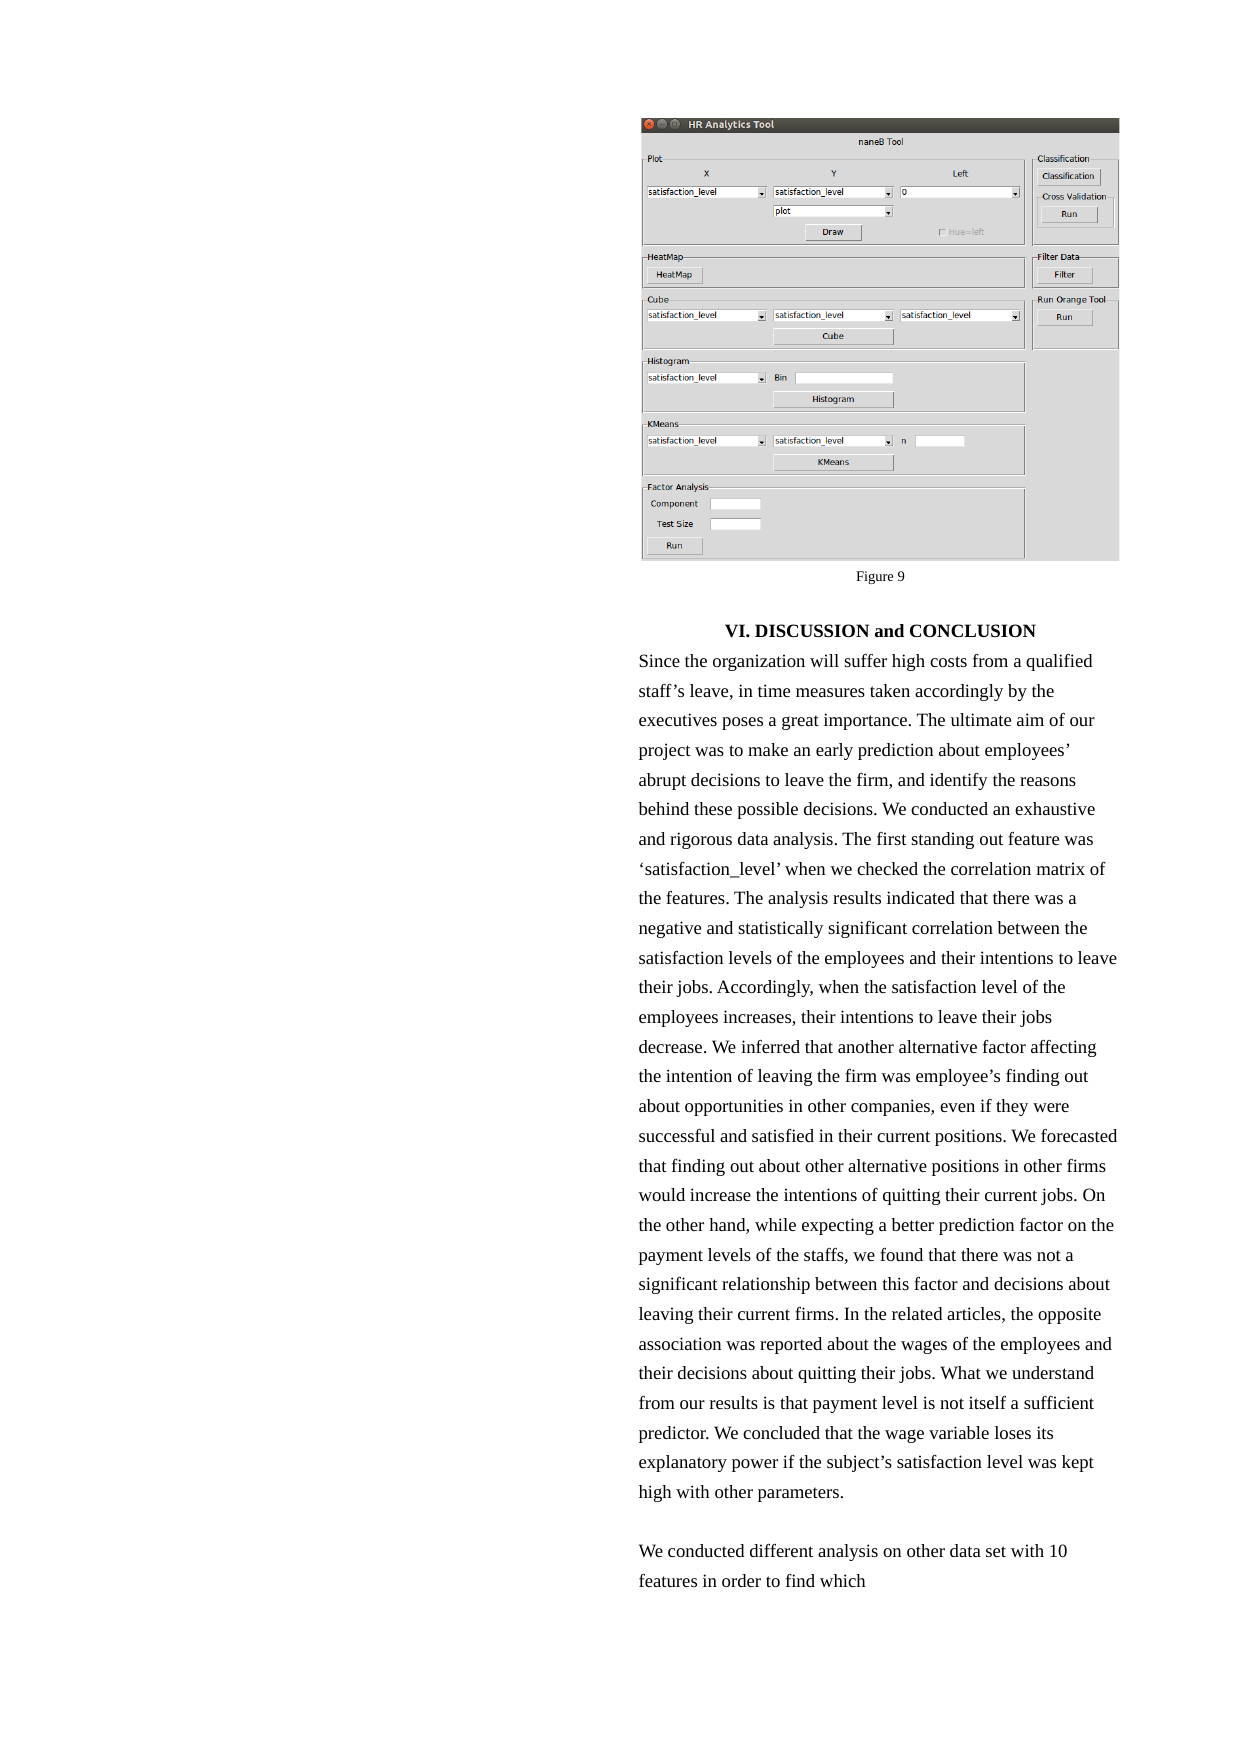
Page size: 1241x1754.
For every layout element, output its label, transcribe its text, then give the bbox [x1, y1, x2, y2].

text Figure 9 [638, 118, 1122, 584]
text VI. DISCUSSION and CONCLUSION [638, 620, 1122, 642]
picture [641, 118, 1120, 561]
text We conducted different analysis on other data set with 10 features in order to find which [638, 1540, 1122, 1592]
text Since the organization will suffer high costs from a qualified staff’s leave, in time measures taken accordingly by the executives poses a great importance. The ultimate aim of our project was to make an early prediction about employees’ abrupt decisions to leave the firm, and identify the reasons behind these possible decisions. We conducted an exhaustive and rigorous data analysis. The first standing out feature was ‘satisfaction_level’ when we checked the correlation matrix of the features. The analysis results indicated that there was a negative and statistically significant correlation between the satisfaction levels of the employees and their intentions to leave their jobs. Accordingly, when the satisfaction level of the employees increases, their intentions to leave their jobs decrease. We inferred that another alternative factor affecting the intention of leaving the firm was employee’s finding out about opportunities in other companies, even if they were successful and satisfied in their current positions. We forecasted that finding out about other alternative positions in other firms would increase the intentions of quitting their current jobs. On the other hand, while expecting a better prediction factor on the payment levels of the staffs, we found that there was not a significant relationship between this factor and decisions about leaving their current firms. In the related articles, the opposite association was reported about the wages of the employees and their decisions about quitting their jobs. What we understand from our results is that payment level is not itself a sufficient predictor. We concluded that the wage variable loses its explanatory power if the subject’s satisfaction level was kept high with other parameters. [638, 650, 1122, 1503]
